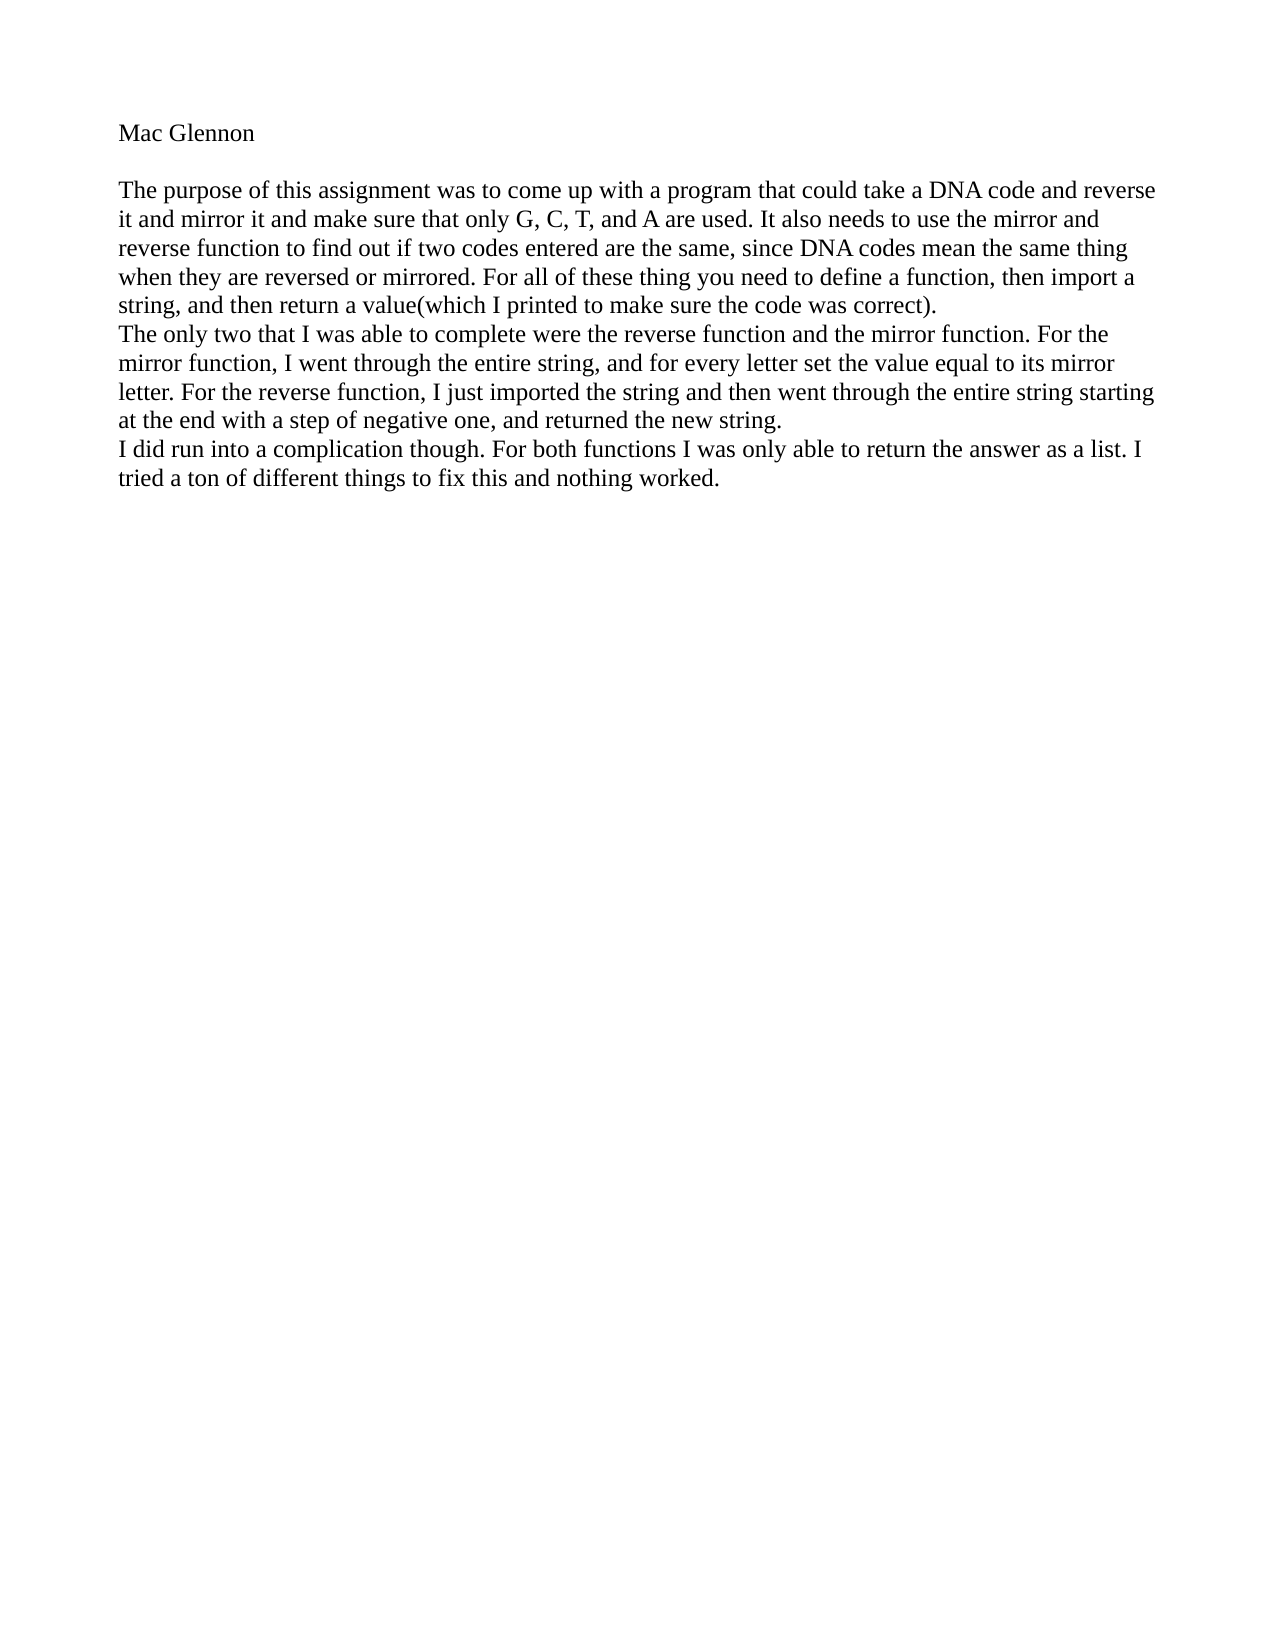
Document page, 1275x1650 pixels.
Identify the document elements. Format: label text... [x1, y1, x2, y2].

text The purpose of this assignment was to come up with a program that could take a DNA code and reverse it and mirror it and make sure that only G, C, T, and A are used. It also needs to use the mirror and reverse function to find out if two codes entered are the same, since DNA codes mean the same thing when they are reversed or mirrored. For all of these thing you need to define a function, then import a string, and then return a value(which I printed to make sure the code was correct). [118, 176, 1157, 319]
text The only two that I was able to complete were the reverse function and the mirror function. For the mirror function, I went through the entire string, and for every letter set the value equal to its mirror letter. For the reverse function, I just imported the string and then went through the entire string starting at the end with a step of negative one, and returned the new string. [118, 319, 1157, 434]
text Mac Glennon [118, 118, 1157, 147]
text I did run into a complication though. For both functions I was only able to return the answer as a list. I tried a ton of different things to fix this and nothing worked. [118, 434, 1157, 492]
